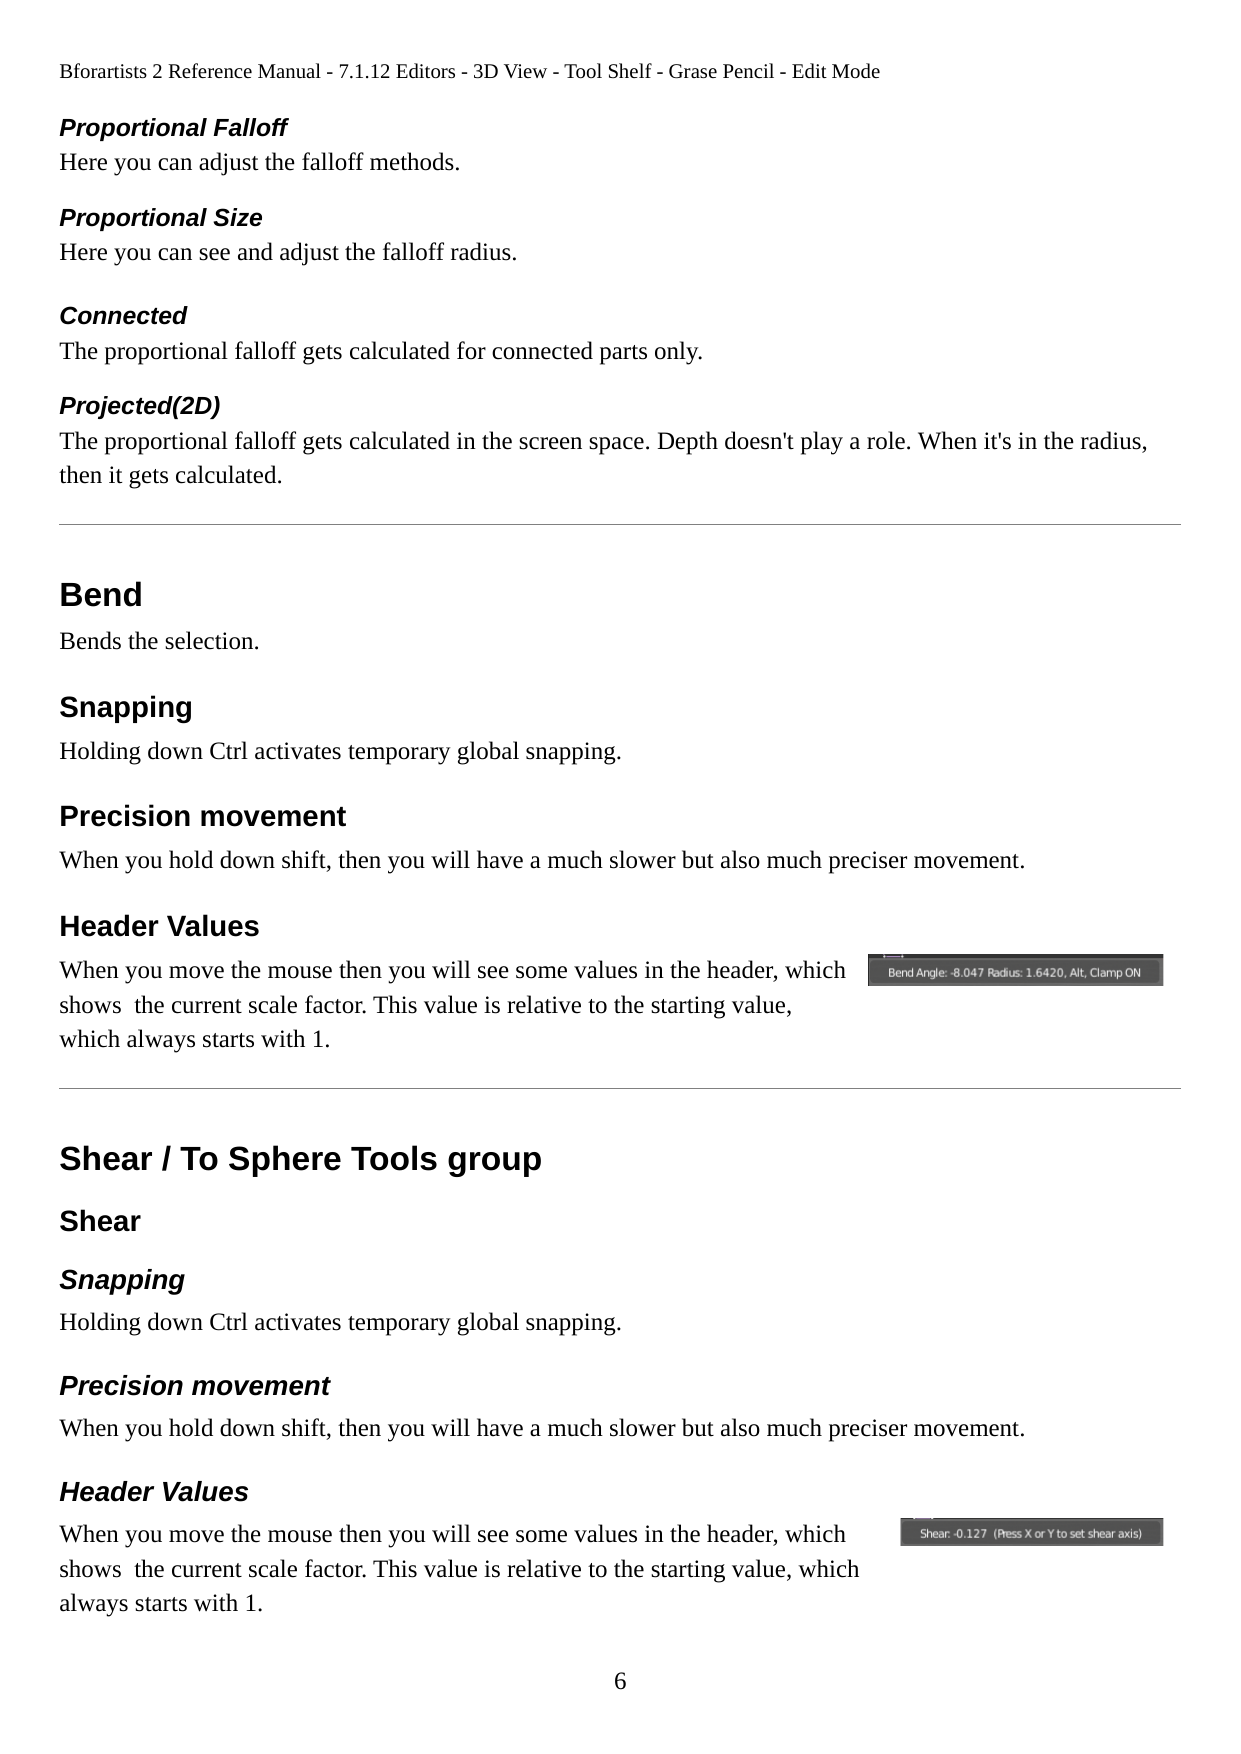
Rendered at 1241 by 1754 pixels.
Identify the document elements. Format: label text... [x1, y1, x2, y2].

subtitle Precision movement [59, 1369, 1181, 1401]
subtitle Snapping [59, 689, 1181, 723]
subtitle Proportional Size [59, 203, 1181, 231]
subtitle Snapping [59, 1263, 1181, 1295]
text Here you can adjust the falloff methods. [59, 147, 1181, 176]
subtitle Connected [59, 301, 1181, 330]
text Holding down Ctrl activates temporary global snapping. [59, 1307, 1181, 1336]
text The proportional falloff gets calculated in the screen space. Depth doesn't play a role. When it's in the radius, then it gets calculated. [59, 426, 1181, 489]
text The proportional falloff gets calculated for connected parts only. [59, 336, 1181, 365]
subtitle Shear [59, 1204, 1181, 1238]
text Holding down Ctrl activates temporary global snapping. [59, 736, 1181, 764]
text Bends the selection. [59, 626, 1181, 654]
subtitle Precision movement [59, 799, 1181, 833]
subtitle Proportional Falloff [59, 113, 1181, 141]
picture [868, 954, 1164, 986]
subtitle Projected(2D) [59, 391, 1181, 420]
text When you move the mouse then you will see some values in the header, which shows the current scale factor. This value is relative to the starting value, which always starts with 1. [59, 1519, 1181, 1617]
picture [900, 1518, 1164, 1546]
subtitle Header Values [59, 909, 1181, 943]
subtitle Header Values [59, 1475, 1181, 1507]
subtitle Shear / To Sphere Tools group [59, 1138, 1181, 1177]
text When you hold down shift, then you will have a much slower but also much preciser movement. [59, 1413, 1181, 1442]
text When you move the mouse then you will see some values in the header, which shows the current scale factor. This value is relative to the starting value, which always starts with 1. [59, 956, 1181, 1053]
subtitle Bend [59, 575, 1181, 613]
text Here you can see and adjust the falloff radius. [59, 237, 1181, 266]
text When you hold down shift, then you will have a much slower but also much preciser movement. [59, 846, 1181, 874]
